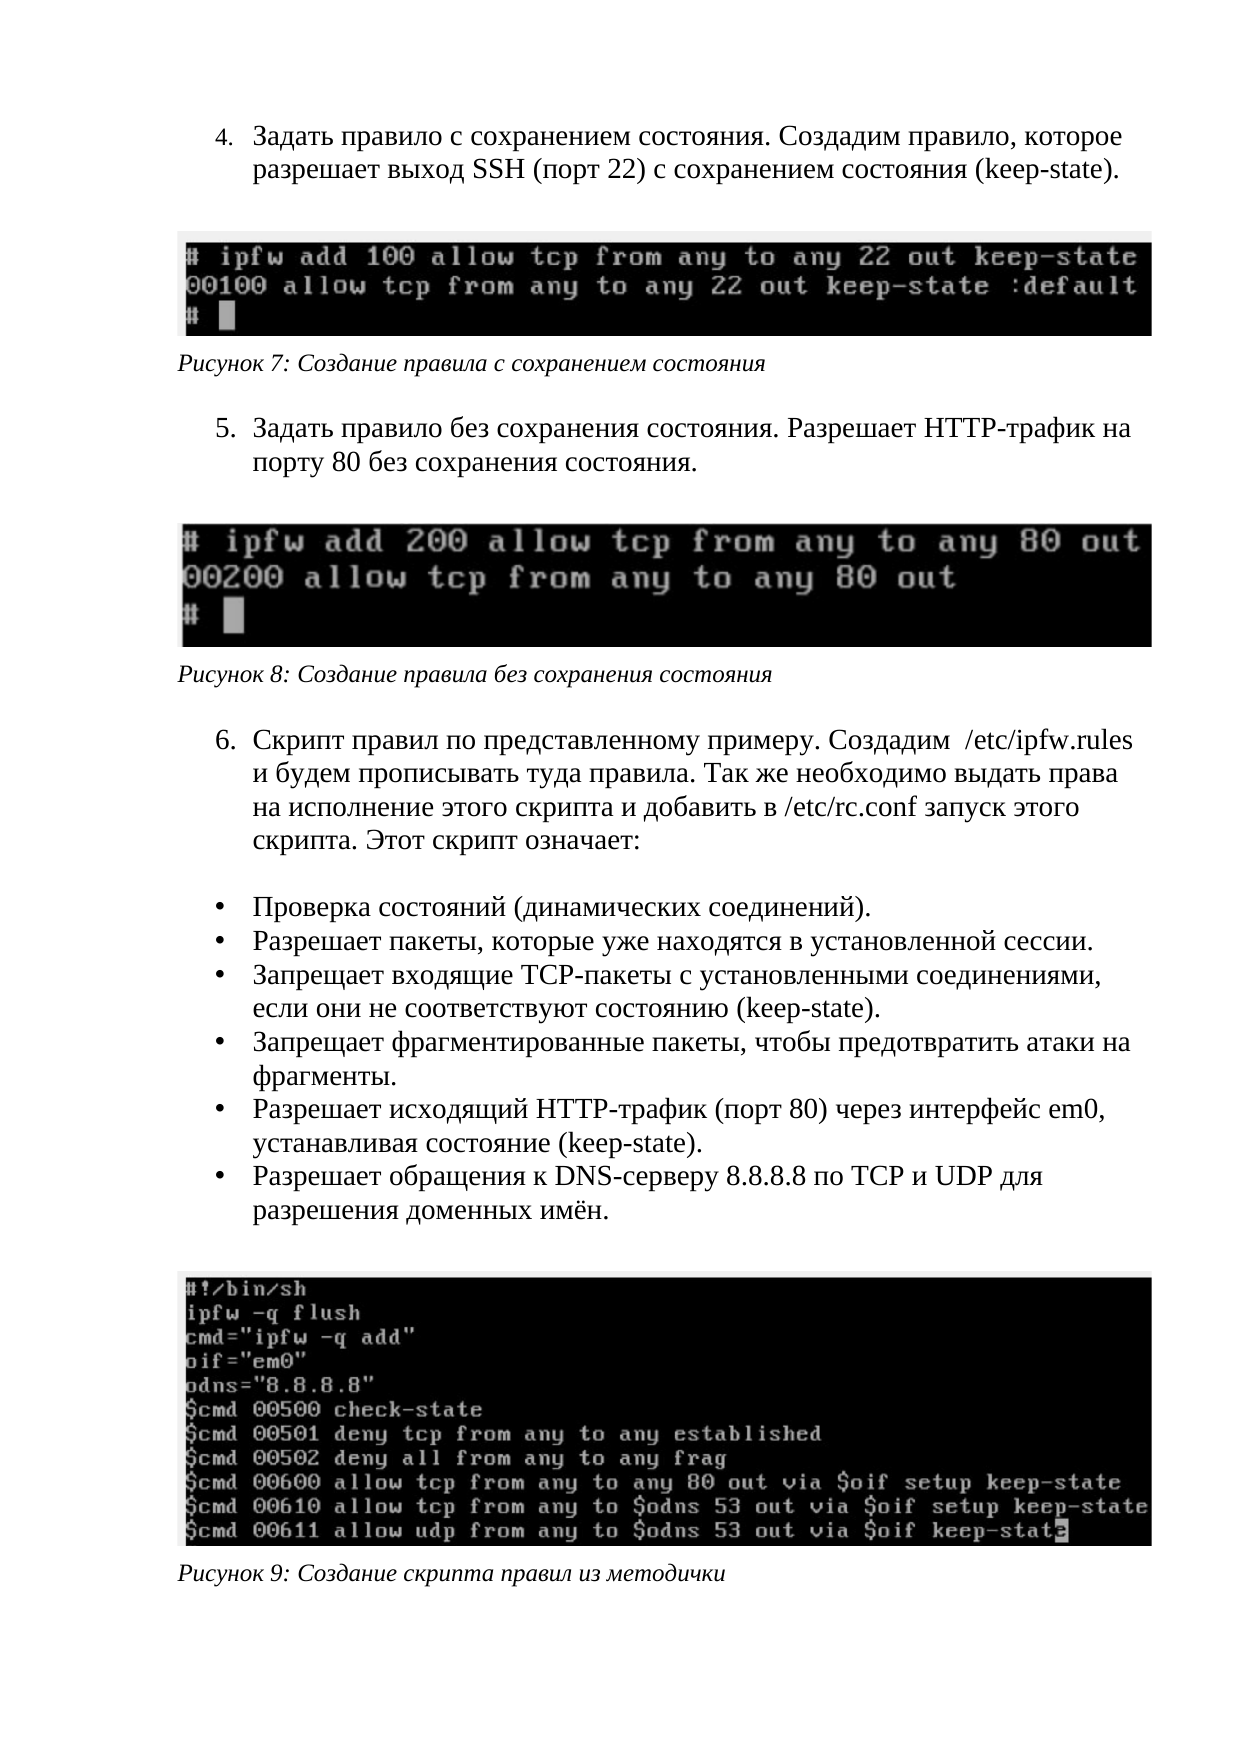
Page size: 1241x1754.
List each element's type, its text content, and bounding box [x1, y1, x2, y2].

list Скрипт правил по представленному примеру. Создадим /etc/ipfw.rules и будем прописывать туда правила. Так же необходимо выдать права на исполнение этого скрипта и добавить в /etc/rc.conf запуск этого скрипта. Этот скрипт означает: [215, 722, 1152, 856]
picture [177, 231, 1152, 336]
text Рисунок 9: Создание скрипта правил из методички [177, 1546, 1152, 1587]
list Запрещает фрагментированные пакеты, чтобы предотвратить атаки на фрагменты. [215, 1024, 1152, 1091]
text Рисунок 8: Создание правила без сохранения состояния [177, 647, 1152, 688]
list Задать правило с сохранением состояния. Создадим правило, которое разрешает выход SSH (порт 22) с сохранением состояния (keep-state). [215, 118, 1152, 185]
text Рисунок 7: Создание правила с сохранением состояния [177, 336, 1152, 377]
list Проверка состояний (динамических соединений). [215, 889, 1152, 923]
list Запрещает входящие TCP-пакеты с установленными соединениями, если они не соответствуют состоянию (keep-state). [215, 957, 1152, 1024]
list Разрешает обращения к DNS-серверу 8.8.8.8 по TCP и UDP для разрешения доменных имён. [215, 1158, 1152, 1226]
picture [177, 523, 1152, 647]
list Разрешает пакеты, которые уже находятся в установленной сессии. [215, 923, 1152, 957]
list Задать правило без сохранения состояния. Разрешает HTTP-трафик на порту 80 без сохранения состояния. [215, 410, 1152, 477]
picture [177, 1271, 1152, 1546]
list Разрешает исходящий HTTP-трафик (порт 80) через интерфейс em0, устанавливая состояние (keep-state). [215, 1091, 1152, 1158]
